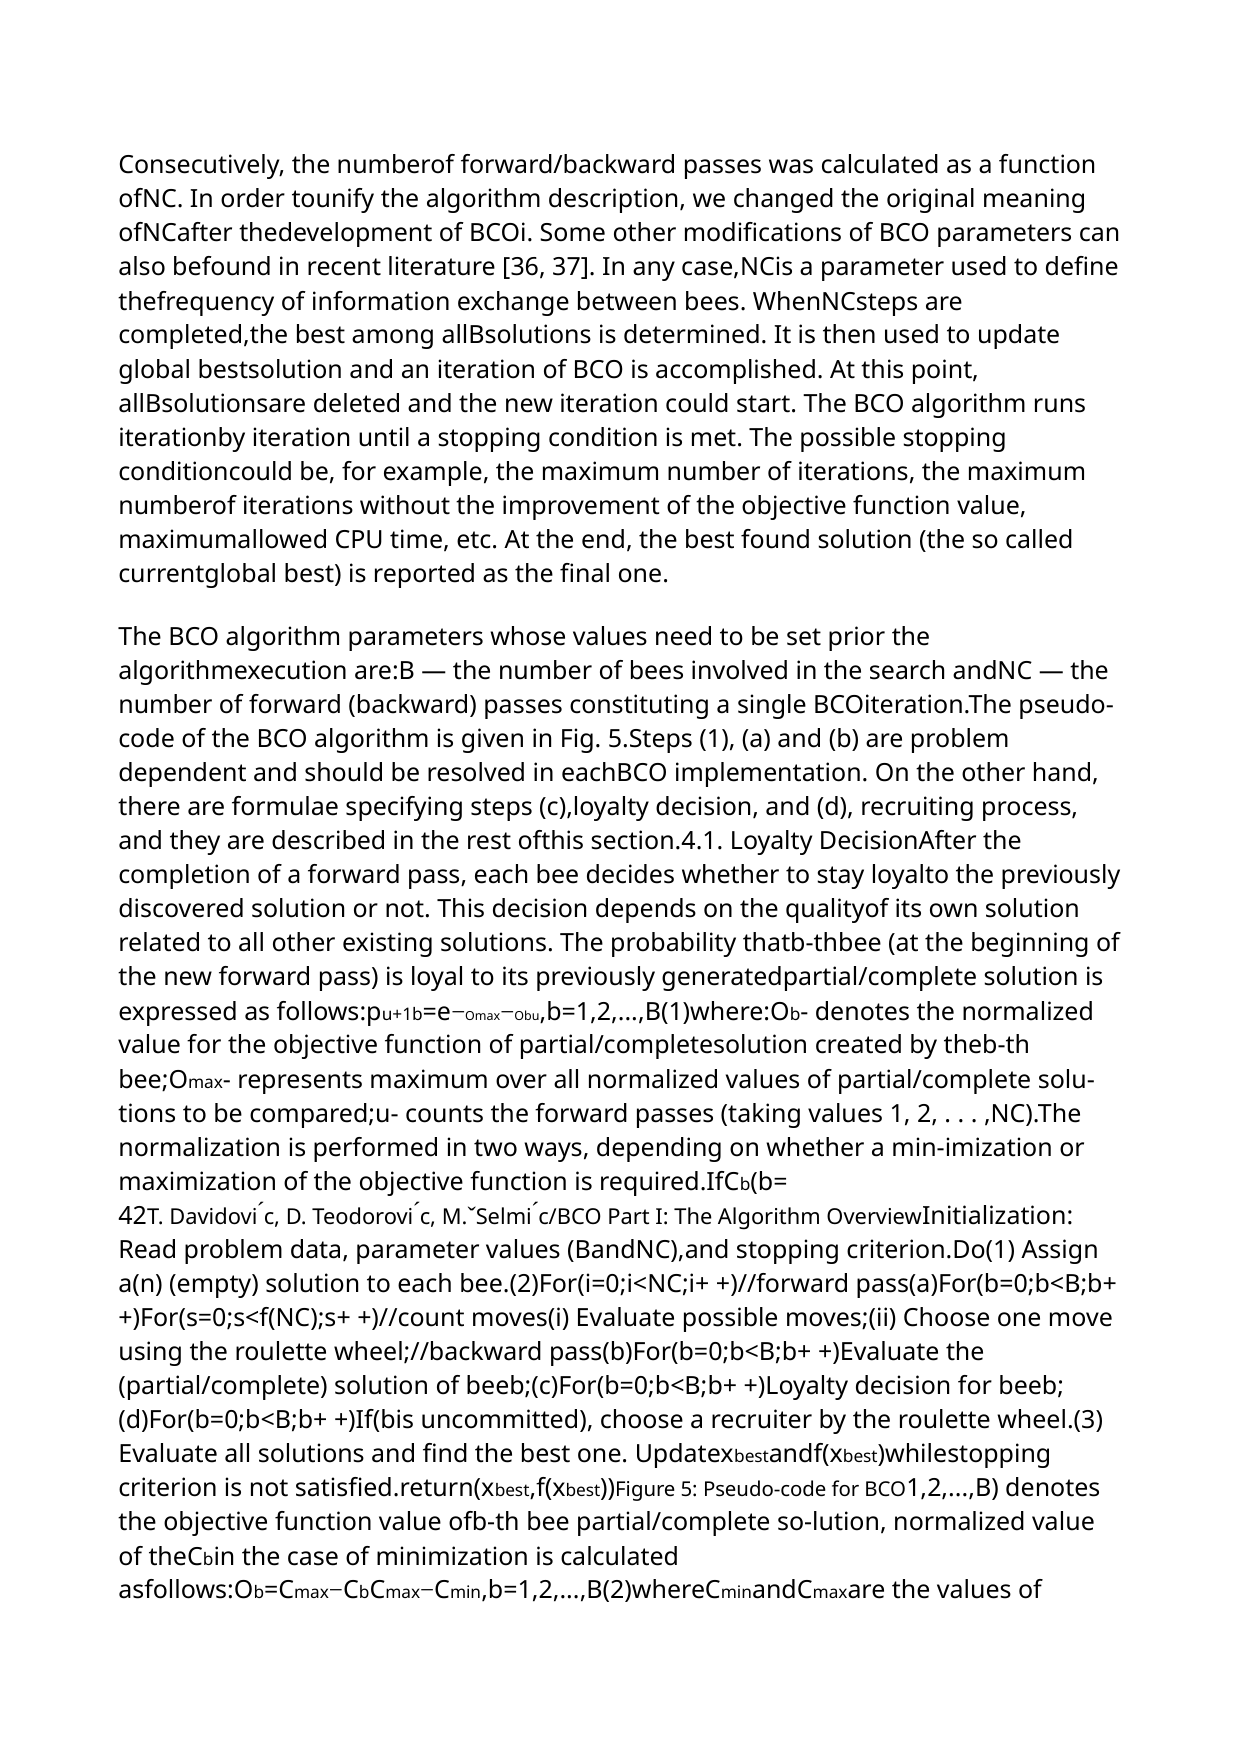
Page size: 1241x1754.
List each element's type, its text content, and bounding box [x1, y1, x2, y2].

text 42T. Davidovi ́c, D. Teodorovi ́c, M.ˇSelmi ́c/BCO Part I: The Algorithm OverviewInitialization: Read problem data, parameter values (BandNC),and stopping criterion.Do(1) Assign a(n) (empty) solution to each bee.(2)For(i=0;i<NC;i+ +)//forward pass(a)For(b=0;b<B;b+ +)For(s=0;s<f(NC);s+ +)//count moves(i) Evaluate possible moves;(ii) Choose one move using the roulette wheel;//backward pass(b)For(b=0;b<B;b+ +)Evaluate the (partial/complete) solution of beeb;(c)For(b=0;b<B;b+ +)Loyalty decision for beeb;(d)For(b=0;b<B;b+ +)If(bis uncommitted), choose a recruiter by the roulette wheel.(3) Evaluate all solutions and find the best one. Updatexbestandf(xbest)whilestopping criterion is not satisfied.return(xbest,f(xbest))Figure 5: Pseudo-code for BCO1,2,...,B) denotes the objective function value ofb-th bee partial/complete so-lution, normalized value of theCbin the case of minimization is calculated asfollows:Ob=Cmax−CbCmax−Cmin,b=1,2,...,B(2)whereCminandCmaxare the values of [118, 1197, 1122, 1606]
text The BCO algorithm parameters whose values need to be set prior the algorithmexecution are:B — the number of bees involved in the search andNC — the number of forward (backward) passes constituting a single BCOiteration.The pseudo-code of the BCO algorithm is given in Fig. 5.Steps (1), (a) and (b) are problem dependent and should be resolved in eachBCO implementation. On the other hand, there are formulae specifying steps (c),loyalty decision, and (d), recruiting process, and they are described in the rest ofthis section.4.1. Loyalty DecisionAfter the completion of a forward pass, each bee decides whether to stay loyalto the previously discovered solution or not. This decision depends on the qualityof its own solution related to all other existing solutions. The probability thatb-thbee (at the beginning of the new forward pass) is loyal to its previously generatedpartial/complete solution is expressed as follows:pu+1b=e−Omax−Obu,b=1,2,...,B(1)where:Ob- denotes the normalized value for the objective function of partial/completesolution created by theb-th bee;Omax- represents maximum over all normalized values of partial/complete solu-tions to be compared;u- counts the forward passes (taking values 1, 2, . . . ,NC).The normalization is performed in two ways, depending on whether a min-imization or maximization of the objective function is required.IfCb(b= [118, 618, 1122, 1197]
text Consecutively, the numberof forward/backward passes was calculated as a function ofNC. In order tounify the algorithm description, we changed the original meaning ofNCafter thedevelopment of BCOi. Some other modifications of BCO parameters can also befound in recent literature [36, 37]. In any case,NCis a parameter used to define thefrequency of information exchange between bees. WhenNCsteps are completed,the best among allBsolutions is determined. It is then used to update global bestsolution and an iteration of BCO is accomplished. At this point, allBsolutionsare deleted and the new iteration could start. The BCO algorithm runs iterationby iteration until a stopping condition is met. The possible stopping conditioncould be, for example, the maximum number of iterations, the maximum numberof iterations without the improvement of the objective function value, maximumallowed CPU time, etc. At the end, the best found solution (the so called currentglobal best) is reported as the final one. [118, 147, 1122, 590]
